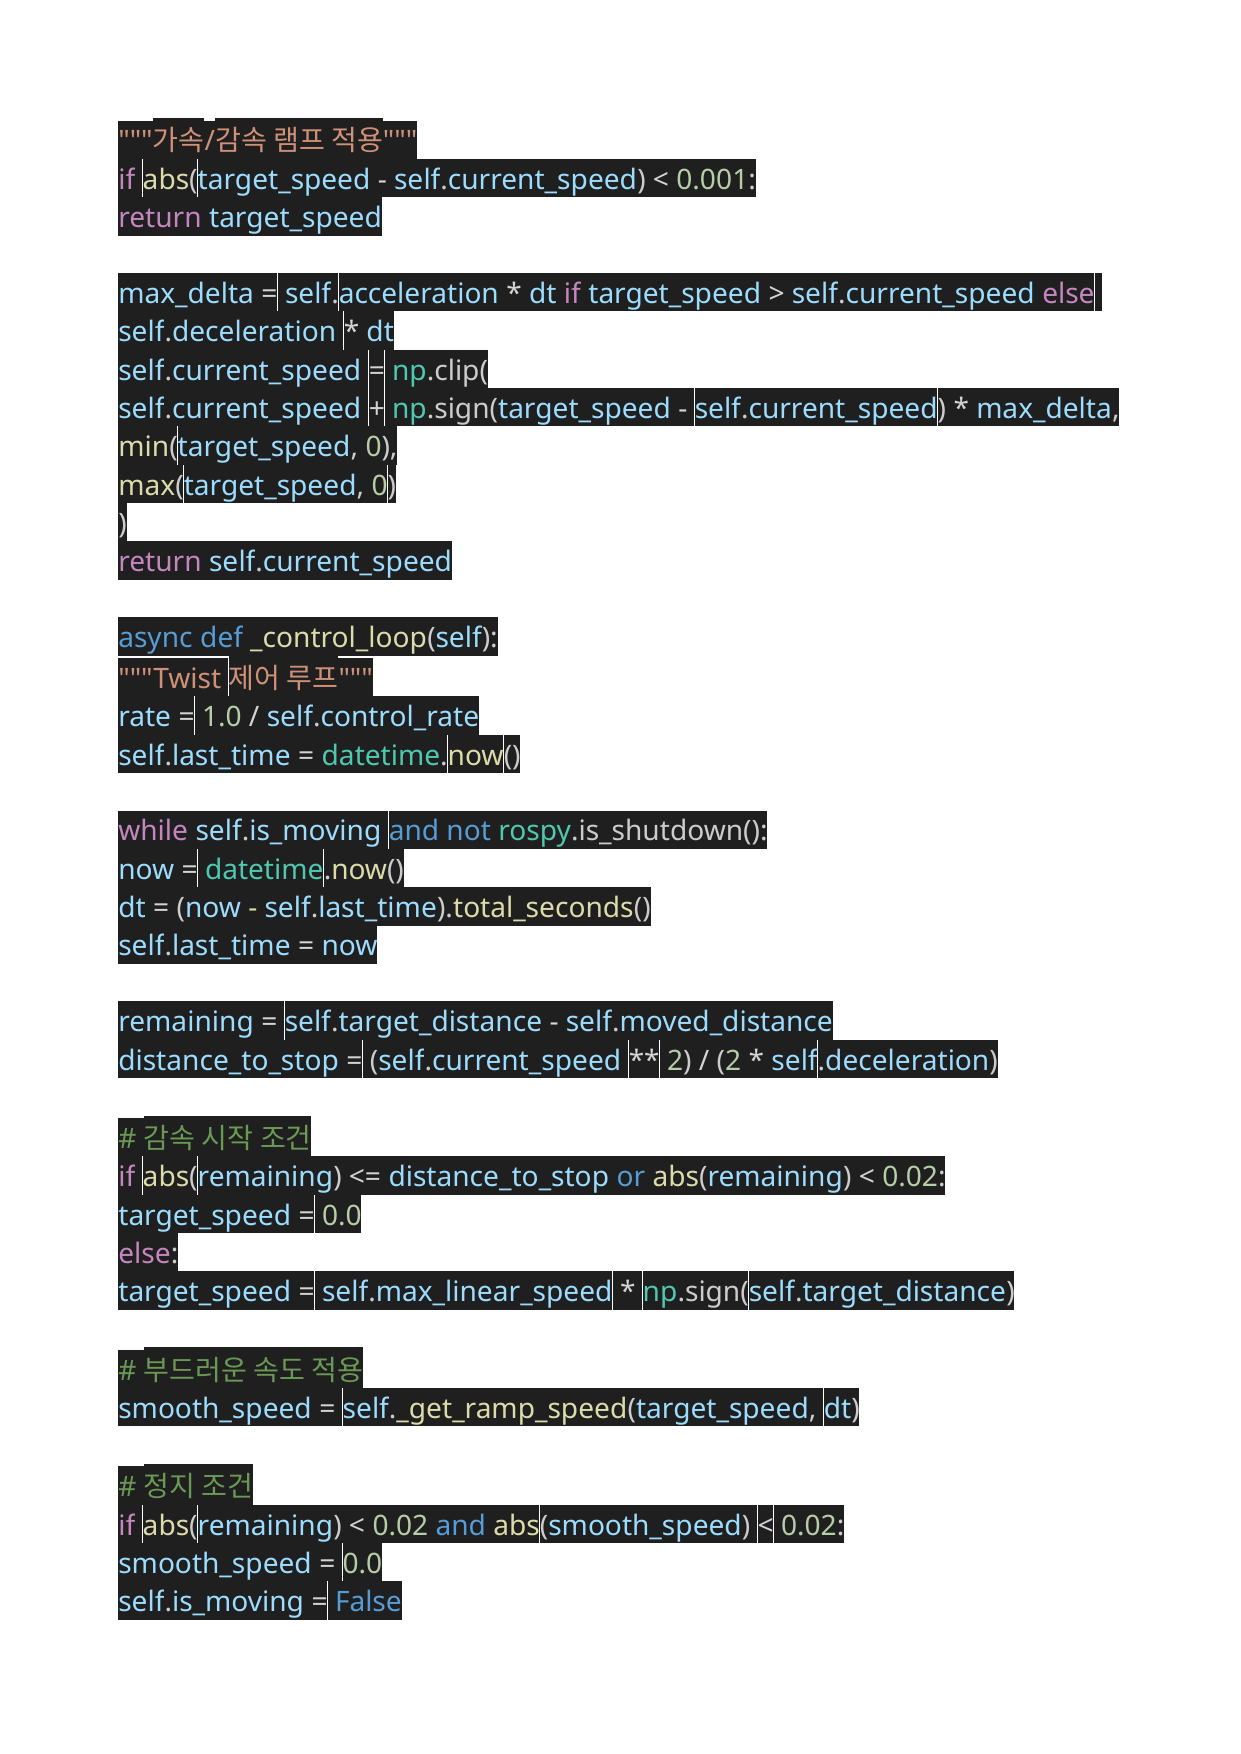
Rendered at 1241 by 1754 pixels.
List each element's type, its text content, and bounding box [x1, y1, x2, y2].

text # 부드러운 속도 적용 [118, 1347, 1122, 1388]
text async def _control_loop(self): [118, 617, 1122, 656]
text if abs(remaining) < 0.02 and abs(smooth_speed) < 0.02: [118, 1505, 1122, 1543]
text self.is_moving = False [118, 1581, 1122, 1620]
text now = datetime.now() [118, 849, 1122, 887]
text max_delta = self.acceleration * dt if target_speed > self.current_speed else self.deceleration * dt [118, 273, 1122, 350]
text # 정지 조건 [118, 1464, 1122, 1505]
text target_speed = 0.0 [118, 1195, 1122, 1233]
text return self.current_speed [118, 541, 1122, 580]
text smooth_speed = self._get_ramp_speed(target_speed, dt) [118, 1388, 1122, 1426]
text self.last_time = now [118, 926, 1122, 964]
text target_speed = self.max_linear_speed * np.sign(self.target_distance) [118, 1271, 1122, 1310]
text else: [118, 1233, 1122, 1271]
text # 감속 시작 조건 [118, 1116, 1122, 1156]
text self.current_speed = np.clip( [118, 350, 1122, 388]
text dt = (now - self.last_time).total_seconds() [118, 887, 1122, 926]
text """Twist 제어 루프""" [118, 656, 1122, 696]
text smooth_speed = 0.0 [118, 1543, 1122, 1581]
text remaining = self.target_distance - self.moved_distance [118, 1001, 1122, 1040]
text while self.is_moving and not rospy.is_shutdown(): [118, 811, 1122, 849]
text rate = 1.0 / self.control_rate [118, 696, 1122, 735]
text if abs(remaining) <= distance_to_stop or abs(remaining) < 0.02: [118, 1156, 1122, 1195]
text self.current_speed + np.sign(target_speed - self.current_speed) * max_delta, [118, 388, 1122, 426]
text ) [118, 503, 1122, 541]
text min(target_speed, 0), [118, 426, 1122, 465]
text return target_speed [118, 197, 1122, 236]
text if abs(target_speed - self.current_speed) < 0.001: [118, 159, 1122, 197]
text max(target_speed, 0) [118, 465, 1122, 503]
text distance_to_stop = (self.current_speed ** 2) / (2 * self.deceleration) [118, 1040, 1122, 1078]
text """가속/감속 램프 적용""" [118, 118, 1122, 159]
text self.last_time = datetime.now() [118, 735, 1122, 773]
